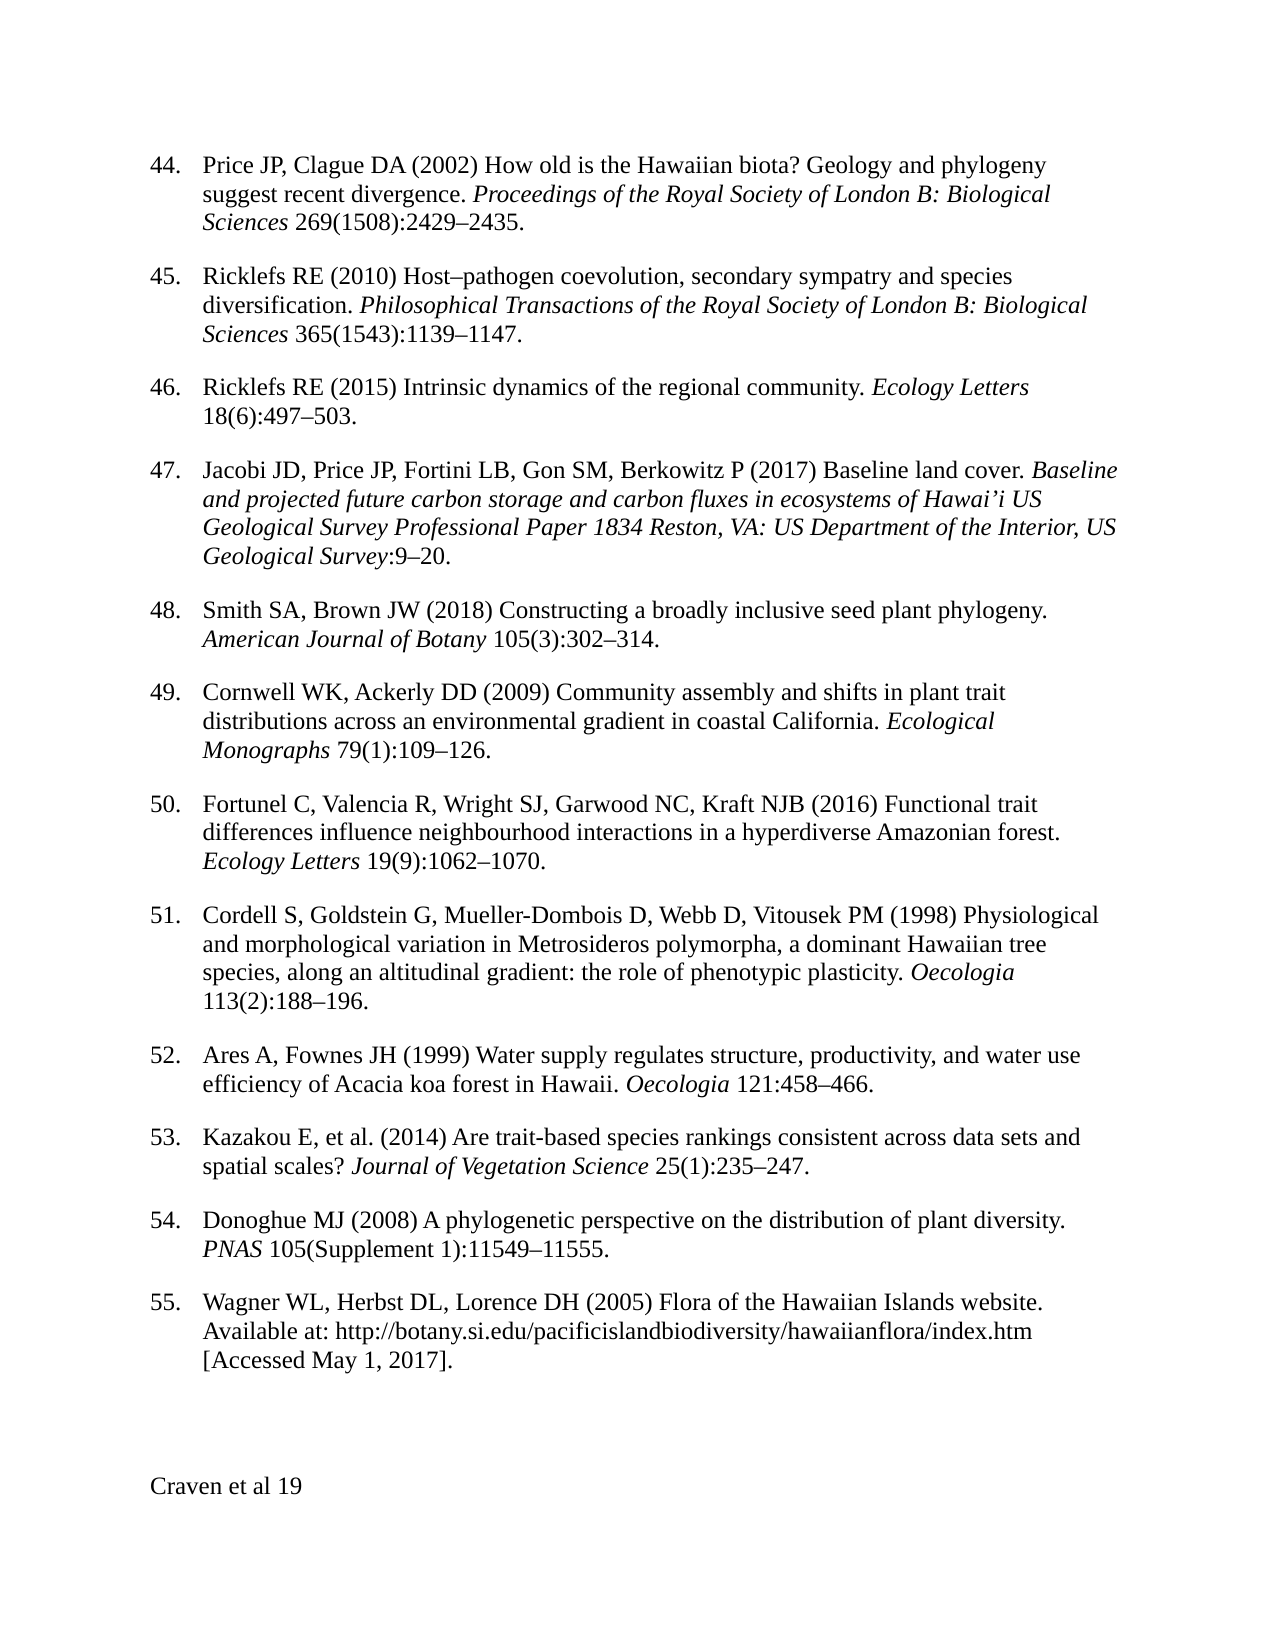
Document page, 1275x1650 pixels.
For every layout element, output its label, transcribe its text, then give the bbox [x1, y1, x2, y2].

text 53. Kazakou E, et al. (2014) Are trait-based species rankings consistent across data sets and spatial scales? Journal of Vegetation Science 25(1):235–247. [150, 1122, 1125, 1180]
text 49. Cornwell WK, Ackerly DD (2009) Community assembly and shifts in plant trait distributions across an environmental gradient in coastal California. Ecological Monographs 79(1):109–126. [150, 677, 1125, 764]
text 47. Jacobi JD, Price JP, Fortini LB, Gon SM, Berkowitz P (2017) Baseline land cover. Baseline and projected future carbon storage and carbon fluxes in ecosystems of Hawai’i US Geological Survey Professional Paper 1834 Reston, VA: US Department of the Interior, US Geological Survey:9–20. [150, 455, 1125, 570]
text 50. Fortunel C, Valencia R, Wright SJ, Garwood NC, Kraft NJB (2016) Functional trait differences influence neighbourhood interactions in a hyperdiverse Amazonian forest. Ecology Letters 19(9):1062–1070. [150, 789, 1125, 875]
text 52. Ares A, Fownes JH (1999) Water supply regulates structure, productivity, and water use efficiency of Acacia koa forest in Hawaii. Oecologia 121:458–466. [150, 1040, 1125, 1097]
text 44. Price JP, Clague DA (2002) How old is the Hawaiian biota? Geology and phylogeny suggest recent divergence. Proceedings of the Royal Society of London B: Biological Sciences 269(1508):2429–2435. [150, 150, 1125, 236]
text 45. Ricklefs RE (2010) Host–pathogen coevolution, secondary sympatry and species diversification. Philosophical Transactions of the Royal Society of London B: Biological Sciences 365(1543):1139–1147. [150, 261, 1125, 347]
text 48. Smith SA, Brown JW (2018) Constructing a broadly inclusive seed plant phylogeny. American Journal of Botany 105(3):302–314. [150, 595, 1125, 652]
text 55. Wagner WL, Herbst DL, Lorence DH (2005) Flora of the Hawaiian Islands website. Available at: http://botany.si.edu/pacificislandbiodiversity/hawaiianflora/index.htm [Accessed May 1, 2017]. [150, 1287, 1125, 1374]
text 46. Ricklefs RE (2015) Intrinsic dynamics of the regional community. Ecology Letters 18(6):497–503. [150, 372, 1125, 430]
text 51. Cordell S, Goldstein G, Mueller-Dombois D, Webb D, Vitousek PM (1998) Physiological and morphological variation in Metrosideros polymorpha, a dominant Hawaiian tree species, along an altitudinal gradient: the role of phenotypic plasticity. Oecologia 113(2):188–196. [150, 900, 1125, 1015]
text 54. Donoghue MJ (2008) A phylogenetic perspective on the distribution of plant diversity. PNAS 105(Supplement 1):11549–11555. [150, 1205, 1125, 1262]
